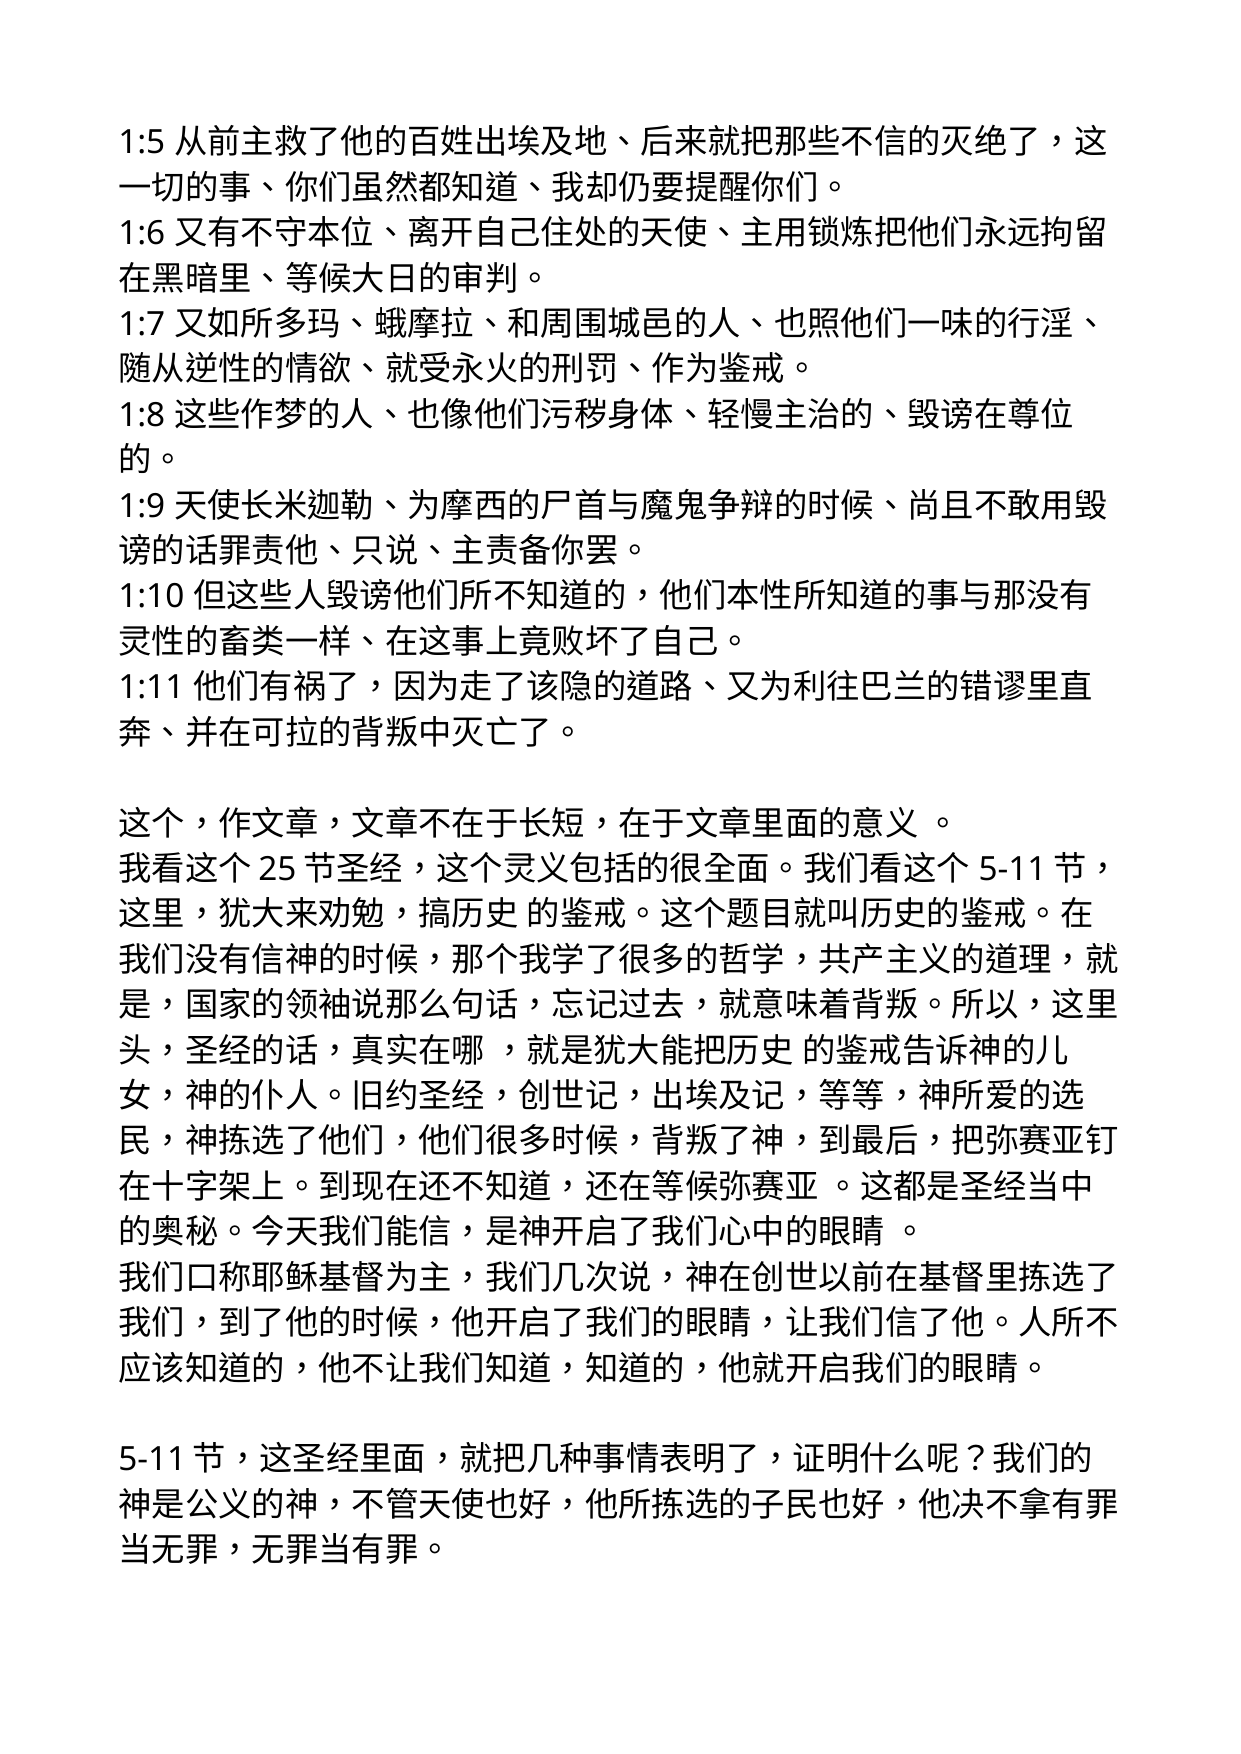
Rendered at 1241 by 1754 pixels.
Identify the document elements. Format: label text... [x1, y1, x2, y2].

text 1:11 他们有祸了，因为走了该隐的道路、又为利往巴兰的错谬里直奔、并在可拉的背叛中灭亡了。 [118, 663, 1122, 754]
text 1:7 又如所多玛、蛾摩拉、和周围城邑的人、也照他们一味的行淫、随从逆性的情欲、就受永火的刑罚、作为鉴戒。 [118, 300, 1122, 391]
text 我看这个25节圣经，这个灵义包括的很全面。我们看这个 5-11节，这里，犹大来劝勉，搞历史 的鉴戒。这个题目就叫历史的鉴戒。在我们没有信神的时候，那个我学了很多的哲学，共产主义的道理，就是，国家的领袖说那么句话，忘记过去，就意味着背叛。所以，这里头，圣经的话，真实在哪 ，就是犹大能把历史 的鉴戒告诉神的儿女，神的仆人。旧约圣经，创世记，出埃及记，等等，神所爱的选民，神拣选了他们，他们很多时候，背叛了神，到最后，把弥赛亚钉在十字架上。到现在还不知道，还在等候弥赛亚 。这都是圣经当中的奥秘。今天我们能信，是神开启了我们心中的眼睛 。 [118, 845, 1122, 1253]
text 1:6 又有不守本位、离开自己住处的天使、主用锁炼把他们永远拘留在黑暗里、等候大日的审判。 [118, 209, 1122, 300]
text 这个，作文章，文章不在于长短，在于文章里面的意义 。 [118, 799, 1122, 845]
text 1:10 但这些人毁谤他们所不知道的，他们本性所知道的事与那没有灵性的畜类一样、在这事上竟败坏了自己。 [118, 572, 1122, 663]
text 5-11节，这圣经里面，就把几种事情表明了，证明什么呢？我们的神是公义的神，不管天使也好，他所拣选的子民也好，他决不拿有罪当无罪，无罪当有罪。 [118, 1435, 1122, 1571]
text 1:8 这些作梦的人、也像他们污秽身体、轻慢主治的、毁谤在尊位的。 [118, 391, 1122, 481]
text 1:9 天使长米迦勒、为摩西的尸首与魔鬼争辩的时候、尚且不敢用毁谤的话罪责他、只说、主责备你罢。 [118, 481, 1122, 572]
text 1:5 从前主救了他的百姓出埃及地、后来就把那些不信的灭绝了，这一切的事、你们虽然都知道、我却仍要提醒你们。 [118, 118, 1122, 209]
text 我们口称耶稣基督为主，我们几次说，神在创世以前在基督里拣选了我们，到了他的时候，他开启了我们的眼睛，让我们信了他。人所不应该知道的，他不让我们知道，知道的，他就开启我们的眼睛。 [118, 1253, 1122, 1390]
